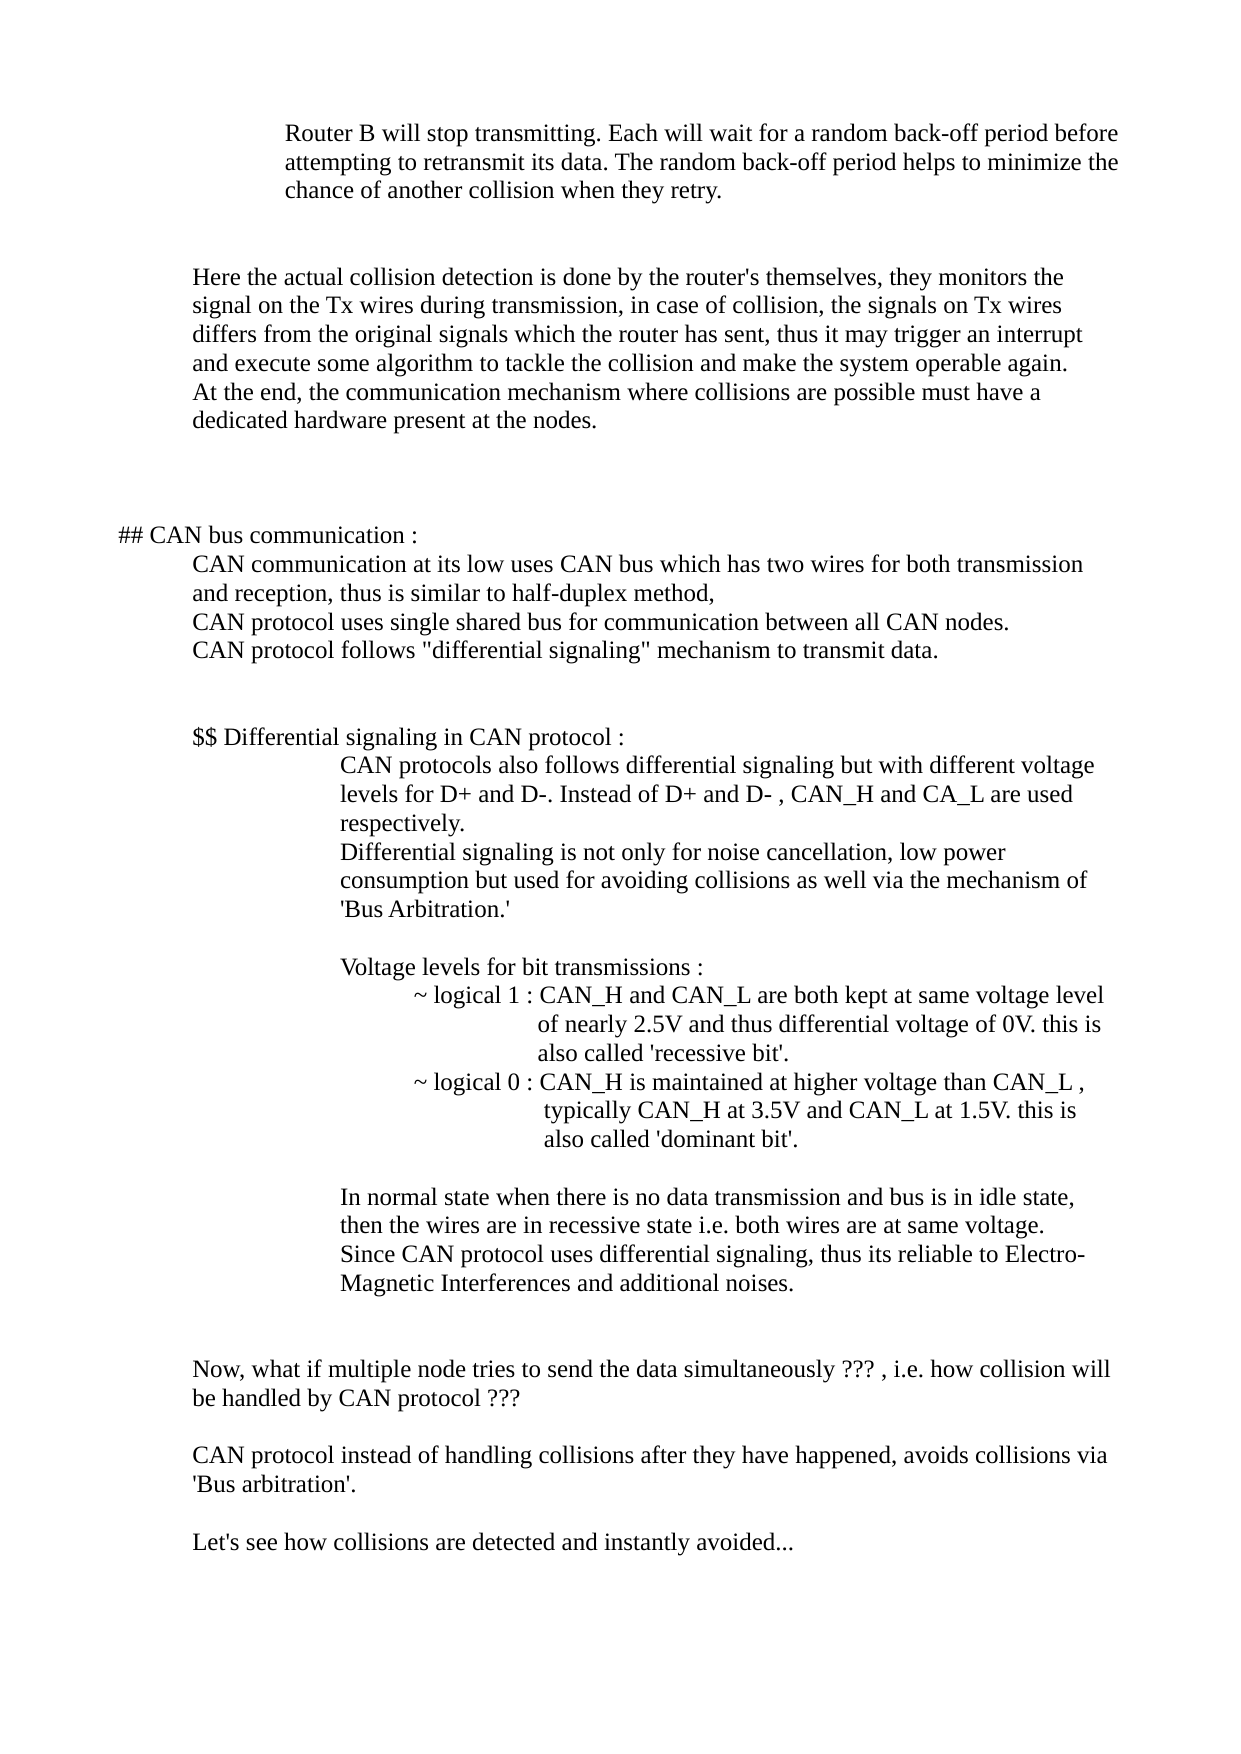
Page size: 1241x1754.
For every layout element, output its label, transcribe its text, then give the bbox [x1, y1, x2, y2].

text and execute some algorithm to tackle the collision and make the system operable again. [118, 348, 1122, 377]
text Here the actual collision detection is done by the router's themselves, they monitors the signal on the Tx wires during transmission, in case of collision, the signals on Tx wires differs from the original signals which the router has sent, thus it may trigger an interrupt [118, 262, 1122, 348]
text consumption but used for avoiding collisions as well via the mechanism of 'Bus Arbitration.' [118, 866, 1122, 923]
text $$ Differential signaling in CAN protocol : [118, 722, 1122, 751]
text Router B will stop transmitting. Each will wait for a random back-off period before attempting to retransmit its data. The random back-off period helps to minimize the [118, 118, 1122, 176]
text and reception, thus is similar to half-duplex method, [118, 578, 1122, 607]
text also called 'recessive bit'. [118, 1038, 1122, 1067]
text ~ logical 0 : CAN_H is maintained at higher voltage than CAN_L , [118, 1067, 1122, 1096]
text of nearly 2.5V and thus differential voltage of 0V. this is [118, 1009, 1122, 1038]
text Differential signaling is not only for noise cancellation, low power [118, 837, 1122, 866]
text In normal state when there is no data transmission and bus is in idle state, then the wires are in recessive state i.e. both wires are at same voltage. [118, 1182, 1122, 1239]
text typically CAN_H at 3.5V and CAN_L at 1.5V. this is [118, 1096, 1122, 1124]
text CAN protocol uses single shared bus for communication between all CAN nodes. [118, 607, 1122, 636]
text Since CAN protocol uses differential signaling, thus its reliable to Electro- [118, 1239, 1122, 1268]
text CAN protocol follows "differential signaling" mechanism to transmit data. [118, 636, 1122, 664]
text ~ logical 1 : CAN_H and CAN_L are both kept at same voltage level [118, 981, 1122, 1009]
text Let's see how collisions are detected and instantly avoided... [118, 1527, 1122, 1556]
text Voltage levels for bit transmissions : [118, 952, 1122, 981]
text ## CAN bus communication : [118, 521, 1122, 549]
text Magnetic Interferences and additional noises. [118, 1268, 1122, 1297]
text CAN communication at its low uses CAN bus which has two wires for both transmission [118, 549, 1122, 578]
text CAN protocol instead of handling collisions after they have happened, avoids collisions via 'Bus arbitration'. [118, 1441, 1122, 1498]
text chance of another collision when they retry. [118, 176, 1122, 204]
text CAN protocols also follows differential signaling but with different voltage levels for D+ and D-. Instead of D+ and D- , CAN_H and CA_L are used respectively. [118, 751, 1122, 837]
text also called 'dominant bit'. [118, 1124, 1122, 1153]
text At the end, the communication mechanism where collisions are possible must have a dedicated hardware present at the nodes. [118, 377, 1122, 434]
text Now, what if multiple node tries to send the data simultaneously ??? , i.e. how collision will be handled by CAN protocol ??? [118, 1354, 1122, 1412]
